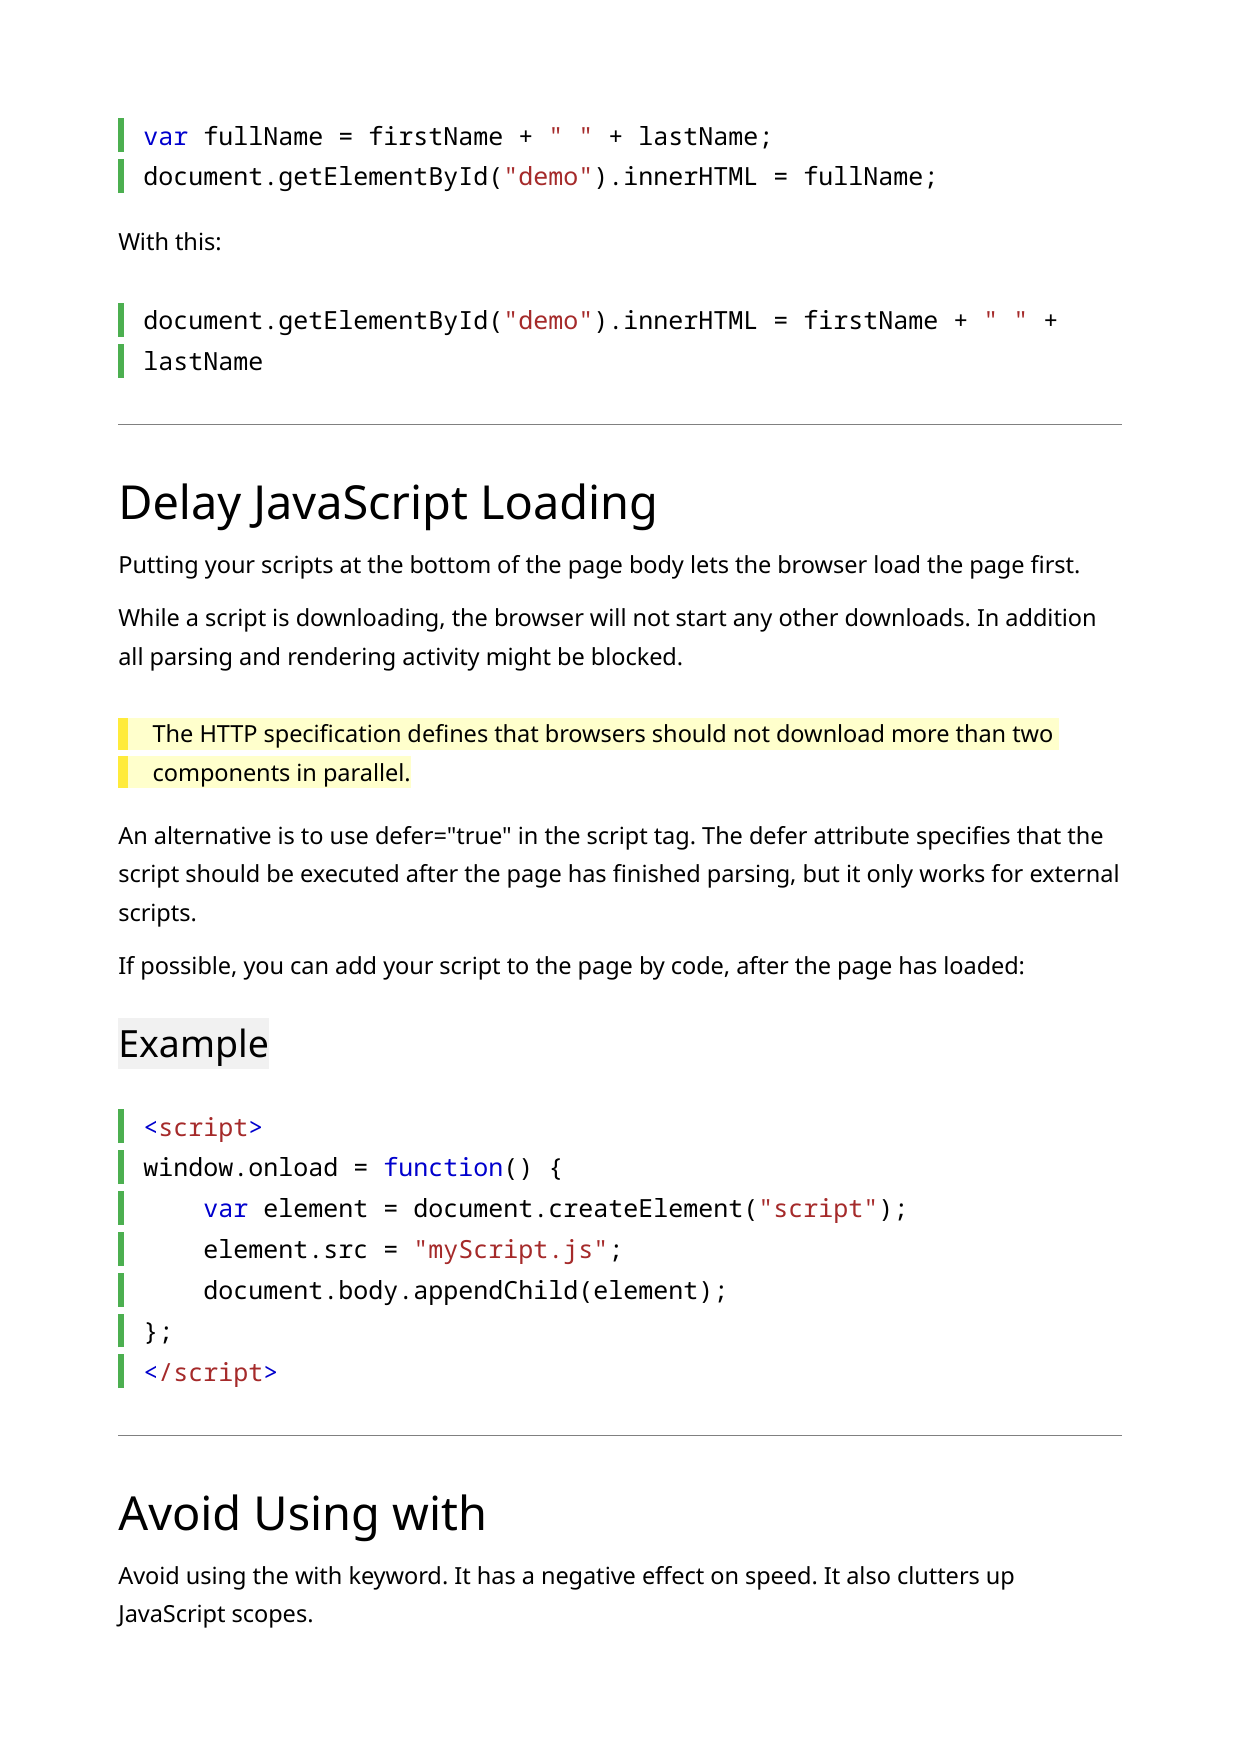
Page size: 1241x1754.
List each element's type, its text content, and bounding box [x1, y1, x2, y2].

text The HTTP specification defines that browsers should not download more than two components in parallel. [118, 718, 1122, 788]
text While a script is downloading, the browser will not start any other downloads. In addition all parsing and rendering activity might be blocked. [118, 602, 1122, 672]
text var fullName = firstName + " " + lastName; document.getElementById("demo").innerHTML = fullName; [118, 118, 1122, 193]
subtitle Delay JavaScript Loading [118, 469, 1122, 533]
text If possible, you can add your script to the page by code, after the page has loaded: [118, 949, 1122, 981]
text An alternative is to use defer="true" in the script tag. The defer attribute specifies that the script should be executed after the page has finished parsing, but it only works for external scripts. [118, 819, 1122, 928]
text With this: [118, 225, 1122, 257]
text <script> window.onload = function() { var element = document.createElement("script"); element.src = "myScript.js"; document.body.appendChild(element); }; </script> [118, 1109, 1122, 1388]
text Putting your scripts at the bottom of the page body lets the browser load the page first. [118, 549, 1122, 581]
subtitle Avoid Using with [118, 1480, 1122, 1544]
subtitle Example [118, 1018, 1122, 1069]
text Avoid using the with keyword. It has a negative effect on speed. It also clutters up JavaScript scopes. [118, 1559, 1122, 1630]
text document.getElementById("demo").innerHTML = firstName + " " + lastName [118, 303, 1122, 378]
